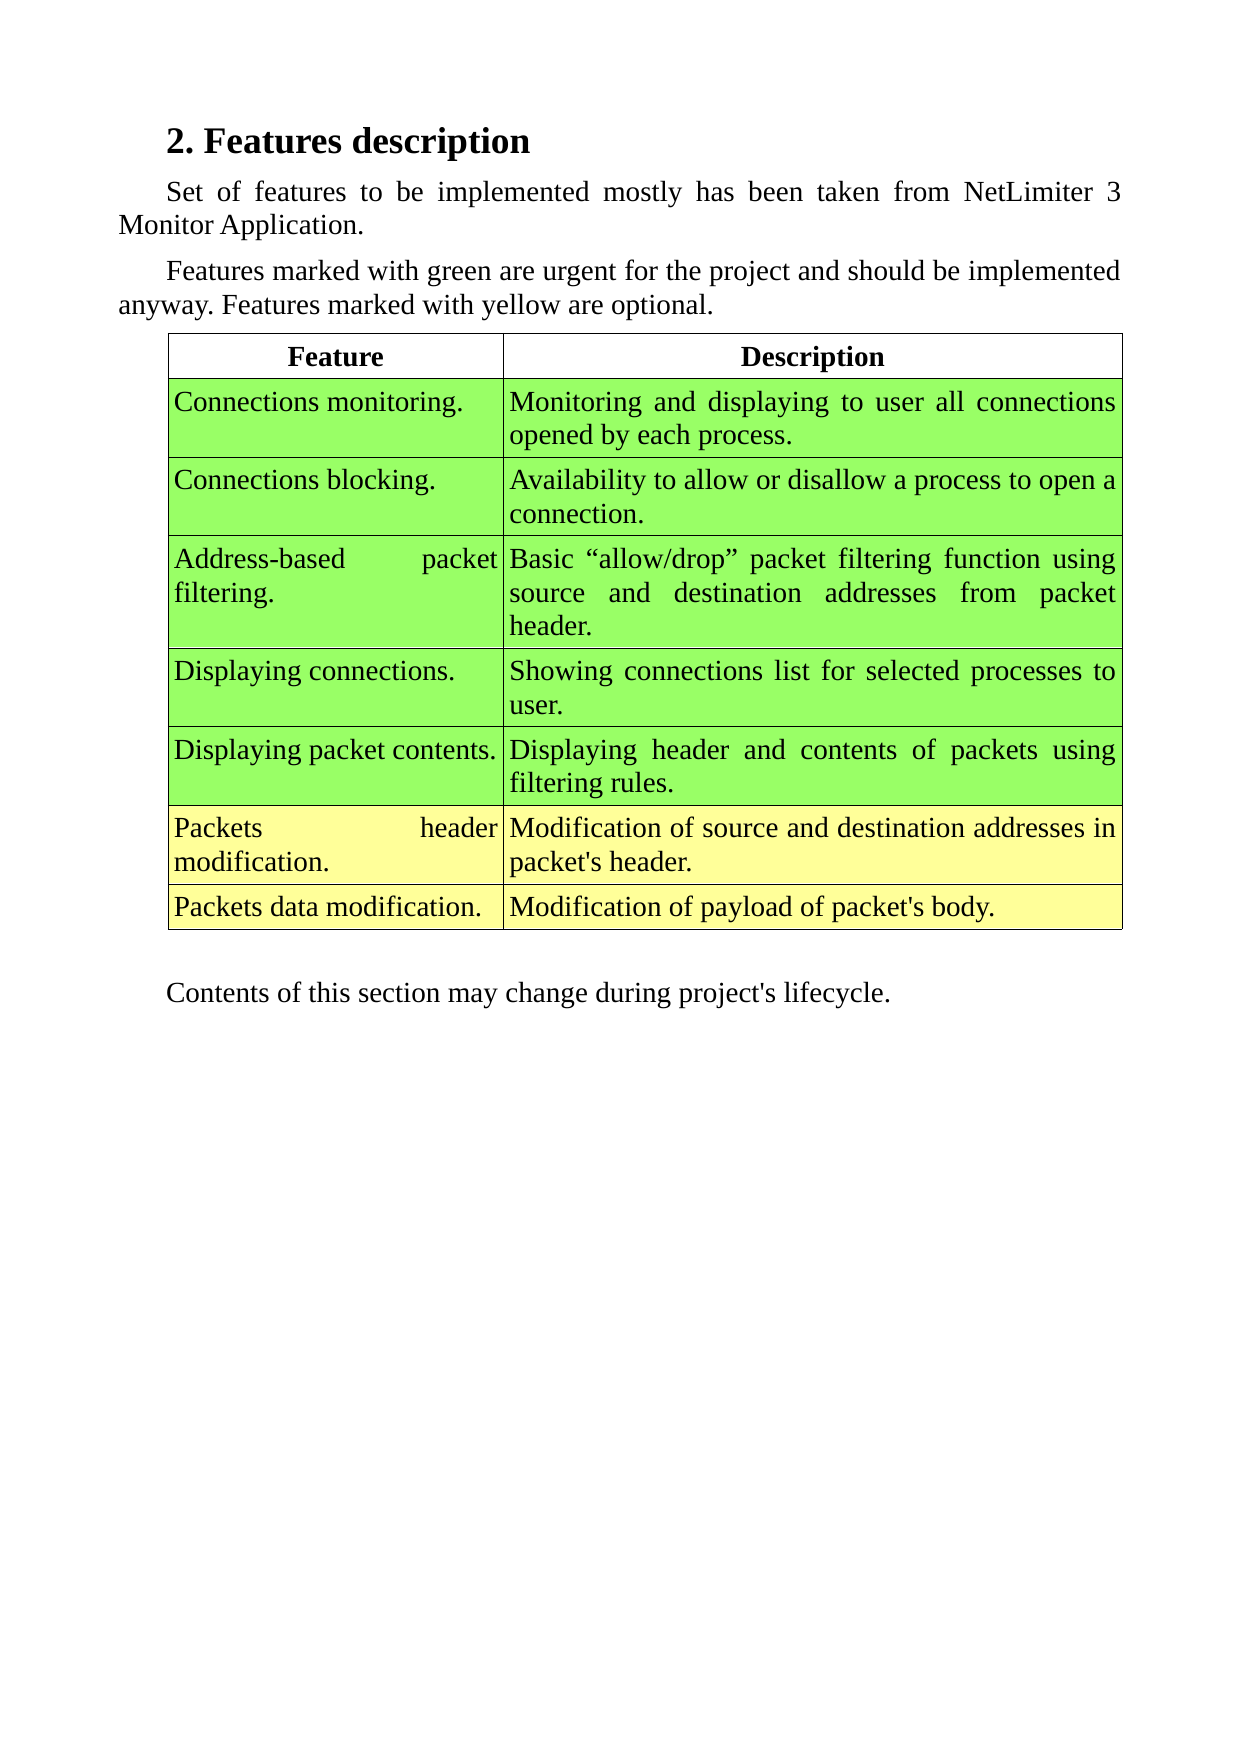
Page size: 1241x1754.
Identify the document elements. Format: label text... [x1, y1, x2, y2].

table_cell Displaying packet contents. [169, 727, 503, 805]
table_cell Packets header modification. [169, 806, 503, 883]
table_cell Address-based packet filtering. [169, 536, 503, 647]
table_cell Availability to allow or disallow a process to open a connection. [504, 458, 1122, 535]
table_cell Modification of payload of packet's body. [504, 885, 1122, 928]
table_cell Connections monitoring. [169, 379, 503, 457]
table_cell Connections blocking. [169, 458, 503, 535]
table_cell Showing connections list for selected processes to user. [504, 649, 1122, 726]
table_cell Basic “allow/drop” packet filtering function using source and destination addresses from packet header. [504, 536, 1122, 647]
table_cell Modification of source and destination addresses in packet's header. [504, 806, 1122, 883]
table_cell Packets data modification. [169, 885, 503, 928]
text Set of features to be implemented mostly has been taken from NetLimiter 3 Monitor Application. [118, 174, 1122, 241]
text Contents of this section may change during project's lifecycle. [118, 975, 1122, 1008]
table_header Feature [169, 334, 503, 378]
table_cell Monitoring and displaying to user all connections opened by each process. [504, 379, 1122, 457]
text 2. Features description [118, 118, 1122, 161]
table_cell Displaying connections. [169, 649, 503, 726]
table_header Description [504, 334, 1122, 378]
table_cell Displaying header and contents of packets using filtering rules. [504, 727, 1122, 805]
text Features marked with green are urgent for the project and should be implemented anyway. Features marked with yellow are optional. [118, 253, 1122, 320]
